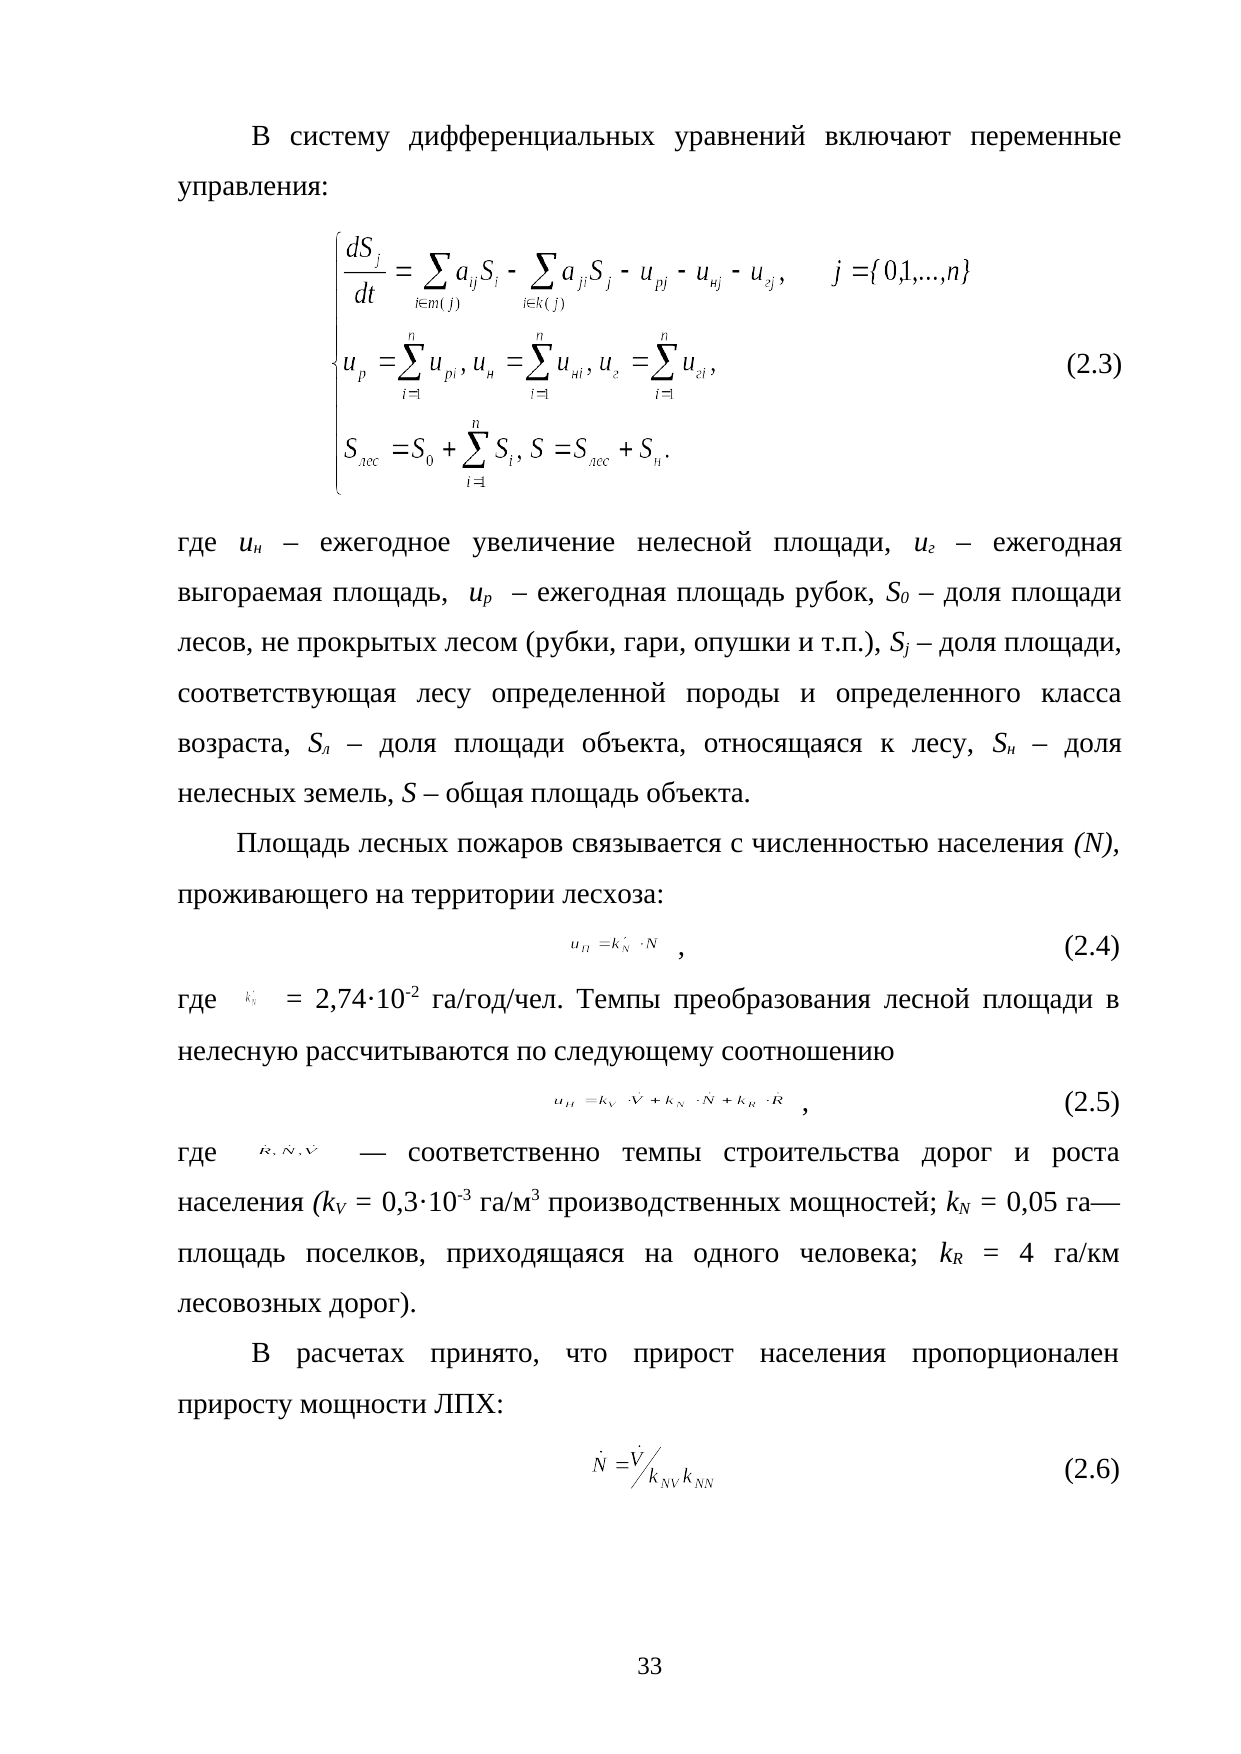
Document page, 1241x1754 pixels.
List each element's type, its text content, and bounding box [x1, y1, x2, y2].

text где — соответственно темпы строительства дорог и роста населения (kV = 0,3·10-3 га/м3 производственных мощностей; kN = 0,05 га—площадь поселков, приходящаяся на одного человека; kR = 4 га/км лесовозных дорог). [177, 1134, 1120, 1319]
text где = 2,74·10-2 га/год/чел. Темпы преобразования лесной площади в нелесную рассчитываются по следующему соотношению [177, 980, 1120, 1067]
text , (2.4) [177, 926, 1120, 963]
text , (2.5) [177, 1084, 1120, 1117]
text Площадь лесных пожаров связывается с численностью населения (N), проживающего на территории лесхоза: [177, 826, 1120, 909]
text где uн – ежегодное увеличение нелесной площади, uг – ежегодная выгораемая площадь, uр – ежегодная площадь рубок, S0 – доля площади лесов, не прокрытых лесом (рубки, гари, опушки и т.п.), Sj – доля площади, соответствующая лесу определенной породы и определенного класса возраста, Sл – доля площади объекта, относящаяся к лесу, Sн – доля нелесных земель, S – общая площадь объекта. [177, 524, 1122, 809]
text В расчетах принято, что прирост населения пропорционален приросту мощности ЛПХ: [177, 1335, 1120, 1419]
text В систему дифференциальных уравнений включают переменные управления: [177, 118, 1122, 202]
text (2.6) [177, 1436, 1120, 1500]
text (2.3) [177, 219, 1122, 507]
